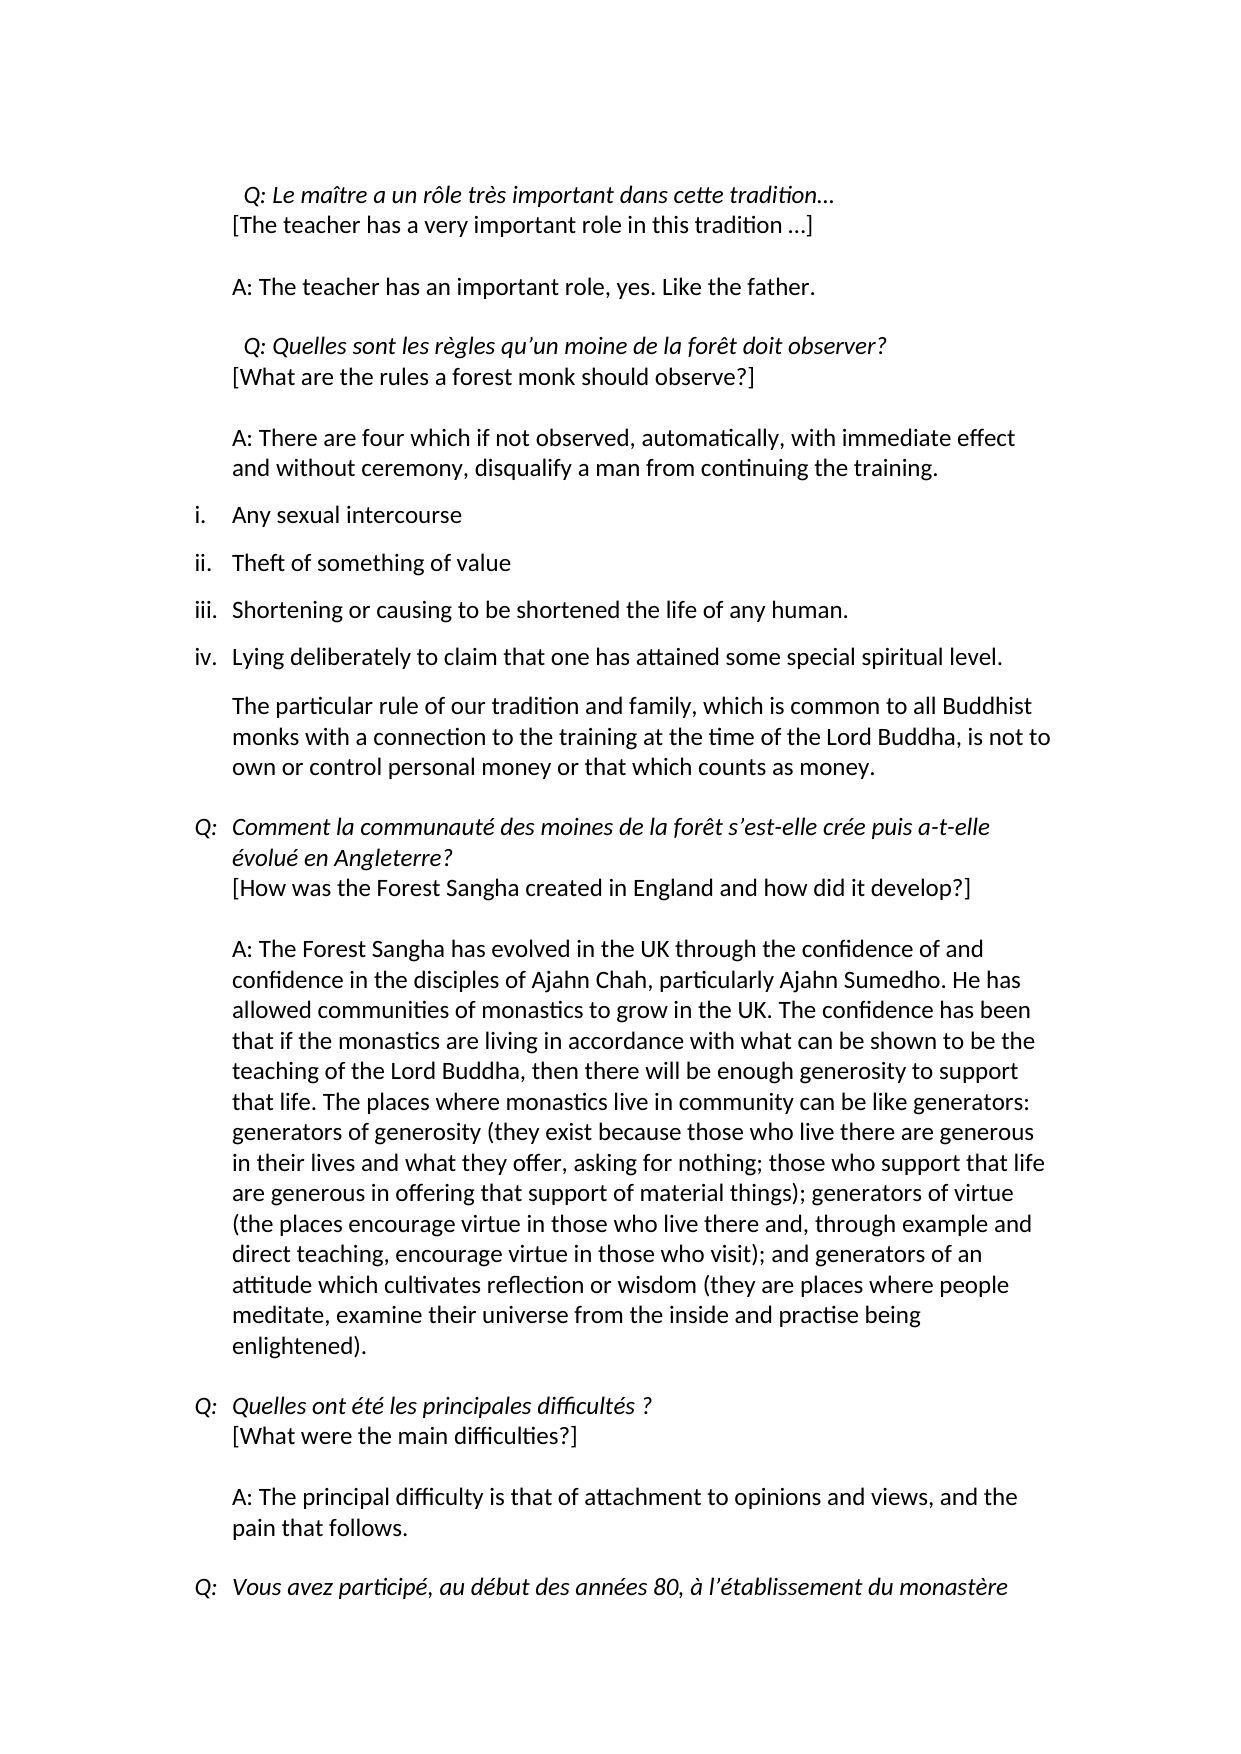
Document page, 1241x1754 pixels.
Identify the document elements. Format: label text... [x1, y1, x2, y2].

text [What were the main difficulties?] [194, 1420, 1053, 1451]
text A: There are four which if not observed, automatically, with immediate effect and without ceremony, disqualify a man from continuing the training. [232, 422, 1053, 483]
text ii. Theft of something of value [194, 547, 1053, 577]
text i. Any sexual intercourse [194, 500, 1053, 530]
text Q: Quelles ont été les principales difficultés ? [194, 1390, 1053, 1420]
text [The teacher has a very important role in this tradition …] [194, 210, 1053, 240]
text A: The teacher has an important role, yes. Like the father. [232, 271, 1053, 301]
text A: The principal difficulty is that of attachment to opinions and views, and the pain that follows. [232, 1481, 1053, 1542]
text iv. Lying deliberately to claim that one has attained some special spiritual level. [194, 641, 1053, 672]
text Q: Vous avez participé, au début des années 80, à l’établissement du monastère [194, 1572, 1053, 1602]
text Q: Quelles sont les règles qu’un moine de la forêt doit observer? [232, 330, 1053, 361]
text [What are the rules a forest monk should observe?] [194, 361, 1053, 391]
text [How was the Forest Sangha created in England and how did it develop?] [194, 872, 1053, 903]
text iii. Shortening or causing to be shortened the life of any human. [194, 594, 1053, 624]
text Q: Le maître a un rôle très important dans cette tradition… [232, 179, 1053, 210]
text The particular rule of our tradition and family, which is common to all Buddhist monks with a connection to the training at the time of the Lord Buddha, is not to own or control personal money or that which counts as money. [232, 691, 1053, 782]
text A: The Forest Sangha has evolved in the UK through the confidence of and confidence in the disciples of Ajahn Chah, particularly Ajahn Sumedho. He has allowed communities of monastics to grow in the UK. The confidence has been that if the monastics are living in accordance with what can be shown to be the teaching of the Lord Buddha, then there will be enough generosity to support that life. The places where monastics live in community can be like generators: generators of generosity (they exist because those who live there are generous in their lives and what they offer, asking for nothing; those who support that life are generous in offering that support of material things); generators of virtue (the places encourage virtue in those who live there and, through example and direct teaching, encourage virtue in those who visit); and generators of an attitude which cultivates reflection or wisdom (they are places where people meditate, examine their universe from the inside and practise being enlightened). [232, 933, 1053, 1361]
text Q: Comment la communauté des moines de la forêt s’est-elle crée puis a-t-elle évolué en Angleterre? [194, 811, 1053, 872]
